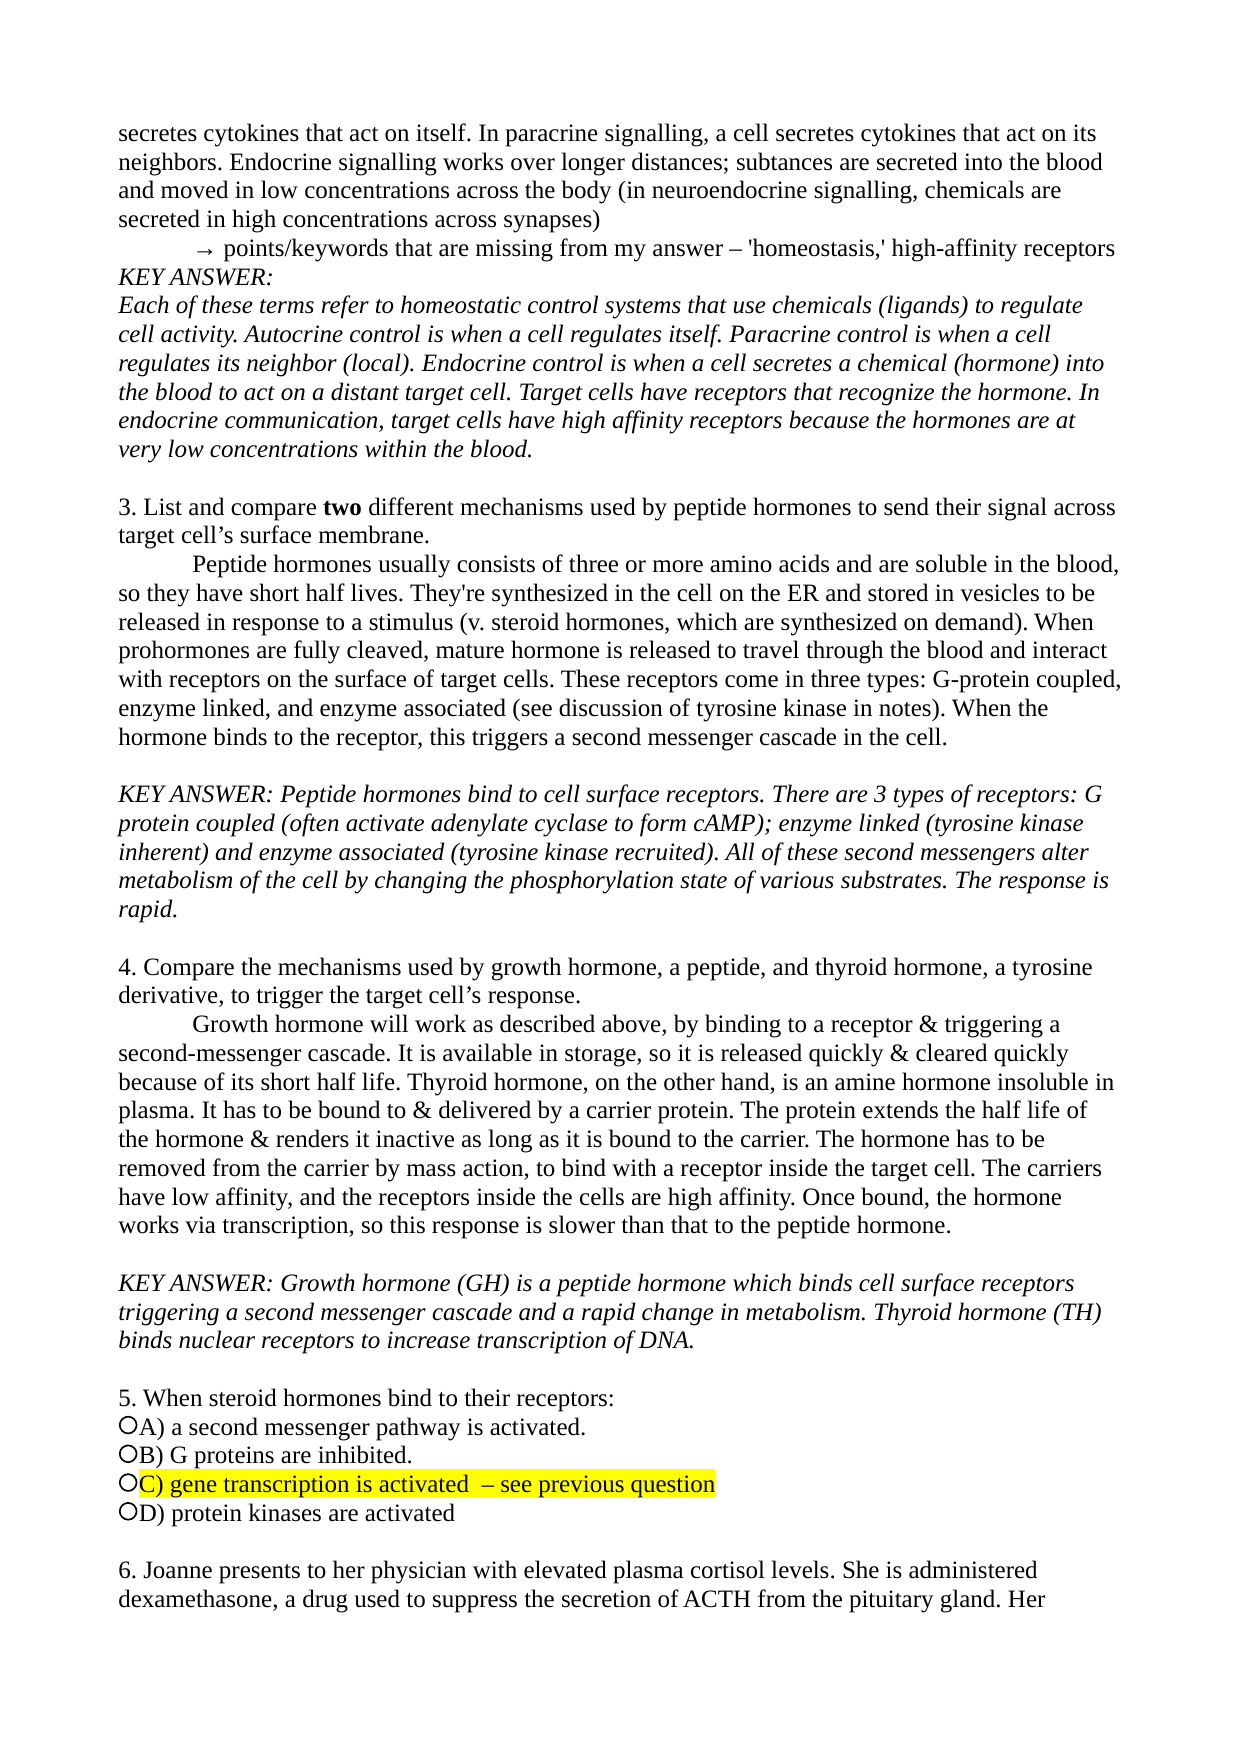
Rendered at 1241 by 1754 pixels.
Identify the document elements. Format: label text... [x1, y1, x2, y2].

text KEY ANSWER: [118, 262, 1122, 291]
text A) a second messenger pathway is activated. [118, 1412, 1122, 1441]
text Peptide hormones usually consists of three or more amino acids and are soluble in the blood, so they have short half lives. They're synthesized in the cell on the ER and stored in vesicles to be released in response to a stimulus (v. steroid hormones, which are synthesized on demand). When prohormones are fully cleaved, mature hormone is released to travel through the blood and interact with receptors on the surface of target cells. These receptors come in three types: G-protein coupled, enzyme linked, and enzyme associated (see discussion of tyrosine kinase in notes). When the hormone binds to the receptor, this triggers a second messenger cascade in the cell. [118, 549, 1122, 751]
text 5. When steroid hormones bind to their receptors: [118, 1383, 1122, 1412]
text KEY ANSWER: Growth hormone (GH) is a peptide hormone which binds cell surface receptors triggering a second messenger cascade and a rapid change in metabolism. Thyroid hormone (TH) binds nuclear receptors to increase transcription of DNA. [118, 1268, 1122, 1354]
text Each of these terms refer to homeostatic control systems that use chemicals (ligands) to regulate cell activity. Autocrine control is when a cell regulates itself. Paracrine control is when a cell regulates its neighbor (local). Endocrine control is when a cell secretes a chemical (hormone) into the blood to act on a distant target cell. Target cells have receptors that recognize the hormone. In endocrine communication, target cells have high affinity receptors because the hormones are at very low concentrations within the blood. [118, 291, 1122, 463]
text 3. List and compare two different mechanisms used by peptide hormones to send their signal across target cell’s surface membrane. [118, 492, 1122, 549]
text D) protein kinases are activated [118, 1498, 1122, 1527]
text KEY ANSWER: Peptide hormones bind to cell surface receptors. There are 3 types of receptors: G protein coupled (often activate adenylate cyclase to form cAMP); enzyme linked (tyrosine kinase inherent) and enzyme associated (tyrosine kinase recruited). All of these second messengers alter metabolism of the cell by changing the phosphorylation state of various substrates. The response is rapid. [118, 779, 1122, 923]
text C) gene transcription is activated – see previous question [118, 1469, 1122, 1498]
text → points/keywords that are missing from my answer – 'homeostasis,' high-affinity receptors [118, 233, 1122, 262]
text 6. Joanne presents to her physician with elevated plasma cortisol levels. She is administered dexamethasone, a drug used to suppress the secretion of ACTH from the pituitary gland. Her [118, 1556, 1122, 1613]
text 4. Compare the mechanisms used by growth hormone, a peptide, and thyroid hormone, a tyrosine derivative, to trigger the target cell’s response. [118, 952, 1122, 1009]
text secretes cytokines that act on itself. In paracrine signalling, a cell secretes cytokines that act on its neighbors. Endocrine signalling works over longer distances; subtances are secreted into the blood and moved in low concentrations across the body (in neuroendocrine signalling, chemicals are secreted in high concentrations across synapses) [118, 118, 1122, 233]
text B) G proteins are inhibited. [118, 1441, 1122, 1469]
text Growth hormone will work as described above, by binding to a receptor & triggering a second-messenger cascade. It is available in storage, so it is released quickly & cleared quickly because of its short half life. Thyroid hormone, on the other hand, is an amine hormone insoluble in plasma. It has to be bound to & delivered by a carrier protein. The protein extends the half life of the hormone & renders it inactive as long as it is bound to the carrier. The hormone has to be removed from the carrier by mass action, to bind with a receptor inside the target cell. The carriers have low affinity, and the receptors inside the cells are high affinity. Once bound, the hormone works via transcription, so this response is slower than that to the peptide hormone. [118, 1009, 1122, 1239]
